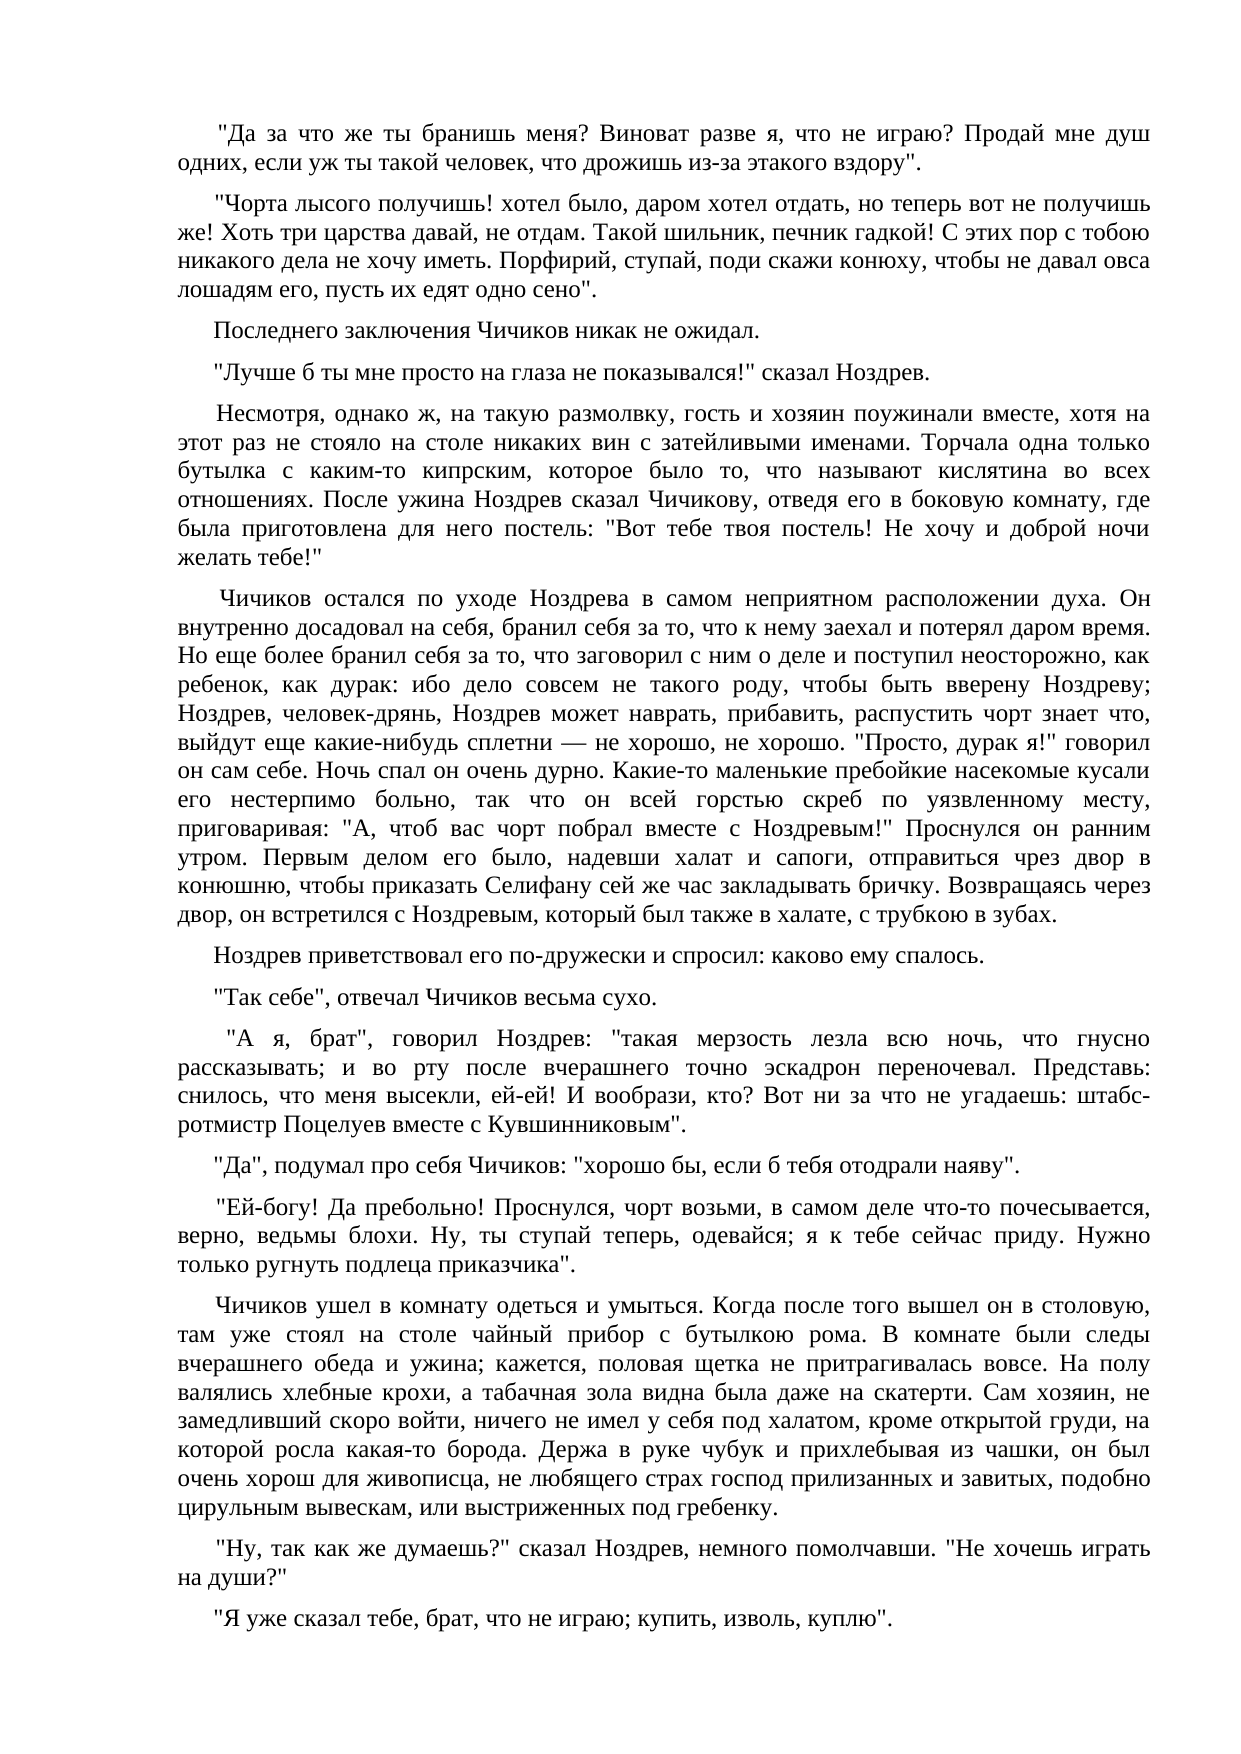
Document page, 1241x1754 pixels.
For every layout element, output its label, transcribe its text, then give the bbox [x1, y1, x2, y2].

text "Ну, так как же думаешь?" сказал Ноздрев, немного помолчавши. "Не хочешь играть на души?" [177, 1533, 1152, 1591]
text Несмотря, однако ж, на такую размолвку, гость и хозяин поужинали вместе, хотя на этот раз не стояло на столе никаких вин с затейливыми именами. Торчала одна только бутылка с каким-то кипрским, которое было то, что называют кислятина во всех отношениях. После ужина Ноздрев сказал Чичикову, отведя его в боковую комнату, где была приготовлена для него постель: "Вот тебе твоя постель! Не хочу и доброй ночи желать тебе!" [177, 398, 1152, 571]
text "Чорта лысого получишь! хотел было, даром хотел отдать, но теперь вот не получишь же! Хоть три царства давай, не отдам. Такой шильник, печник гадкой! С этих пор с тобою никакого дела не хочу иметь. Порфирий, ступай, поди скажи конюху, чтобы не давал овса лошадям его, пусть их едят одно сено". [177, 188, 1152, 303]
text Чичиков остался по уходе Ноздрева в самом неприятном расположении духа. Он внутренно досадовал на себя, бранил себя за то, что к нему заехал и потерял даром время. Но еще более бранил себя за то, что заговорил с ним о деле и поступил неосторожно, как ребенок, как дурак: ибо дело совсем не такого роду, чтобы быть вверену Ноздреву; Ноздрев, человек-дрянь, Ноздрев может наврать, прибавить, распустить чорт знает что, выйдут еще какие-нибудь сплетни — не хорошо, не хорошо. "Просто, дурак я!" говорил он сам себе. Ночь спал он очень дурно. Какие-то маленькие пребойкие насекомые кусали его нестерпимо больно, так что он всей горстью скреб по уязвленному месту, приговаривая: "А, чтоб вас чорт побрал вместе с Ноздревым!" Проснулся он ранним утром. Первым делом его было, надевши халат и сапоги, отправиться чрез двор в конюшню, чтобы приказать Селифану сей же час закладывать бричку. Возвращаясь через двор, он встретился с Ноздревым, который был также в халате, с трубкою в зубах. [177, 583, 1152, 928]
text "А я, брат", говорил Ноздрев: "такая мерзость лезла всю ночь, что гнусно рассказывать; и во рту после вчерашнего точно эскадрон переночевал. Представь: снилось, что меня высекли, ей-ей! И вообрази, кто? Вот ни за что не угадаешь: штабс-ротмистр Поцелуев вместе с Кувшинниковым". [177, 1023, 1152, 1138]
text Чичиков ушел в комнату одеться и умыться. Когда после того вышел он в столовую, там уже стоял на столе чайный прибор с бутылкою рома. В комнате были следы вчерашнего обеда и ужина; кажется, половая щетка не притрагивалась вовсе. На полу валялись хлебные крохи, а табачная зола видна была даже на скатерти. Сам хозяин, не замедливший скоро войти, ничего не имел у себя под халатом, кроме открытой груди, на которой росла какая-то борода. Держа в руке чубук и прихлебывая из чашки, он был очень хорош для живописца, не любящего страх господ прилизанных и завитых, подобно цирульным вывескам, или выстриженных под гребенку. [177, 1291, 1152, 1521]
text "Я уже сказал тебе, брат, что не играю; купить, изволь, куплю". [177, 1603, 1152, 1632]
text "Так себе", отвечал Чичиков весьма сухо. [177, 982, 1152, 1011]
text Последнего заключения Чичиков никак не ожидал. [177, 316, 1152, 344]
text "Да за что же ты бранишь меня? Виноват разве я, что не играю? Продай мне душ одних, если уж ты такой человек, что дрожишь из-за этакого вздору". [177, 118, 1152, 176]
text Ноздрев приветствовал его по-дружески и спросил: каково ему спалось. [177, 941, 1152, 969]
text "Да", подумал про себя Чичиков: "хорошо бы, если б тебя отодрали наяву". [177, 1151, 1152, 1179]
text "Лучше б ты мне просто на глаза не показывался!" сказал Ноздрев. [177, 357, 1152, 386]
text "Ей-богу! Да пребольно! Проснулся, чорт возьми, в самом деле что-то почесывается, верно, ведьмы блохи. Ну, ты ступай теперь, одевайся; я к тебе сейчас приду. Нужно только ругнуть подлеца приказчика". [177, 1192, 1152, 1278]
